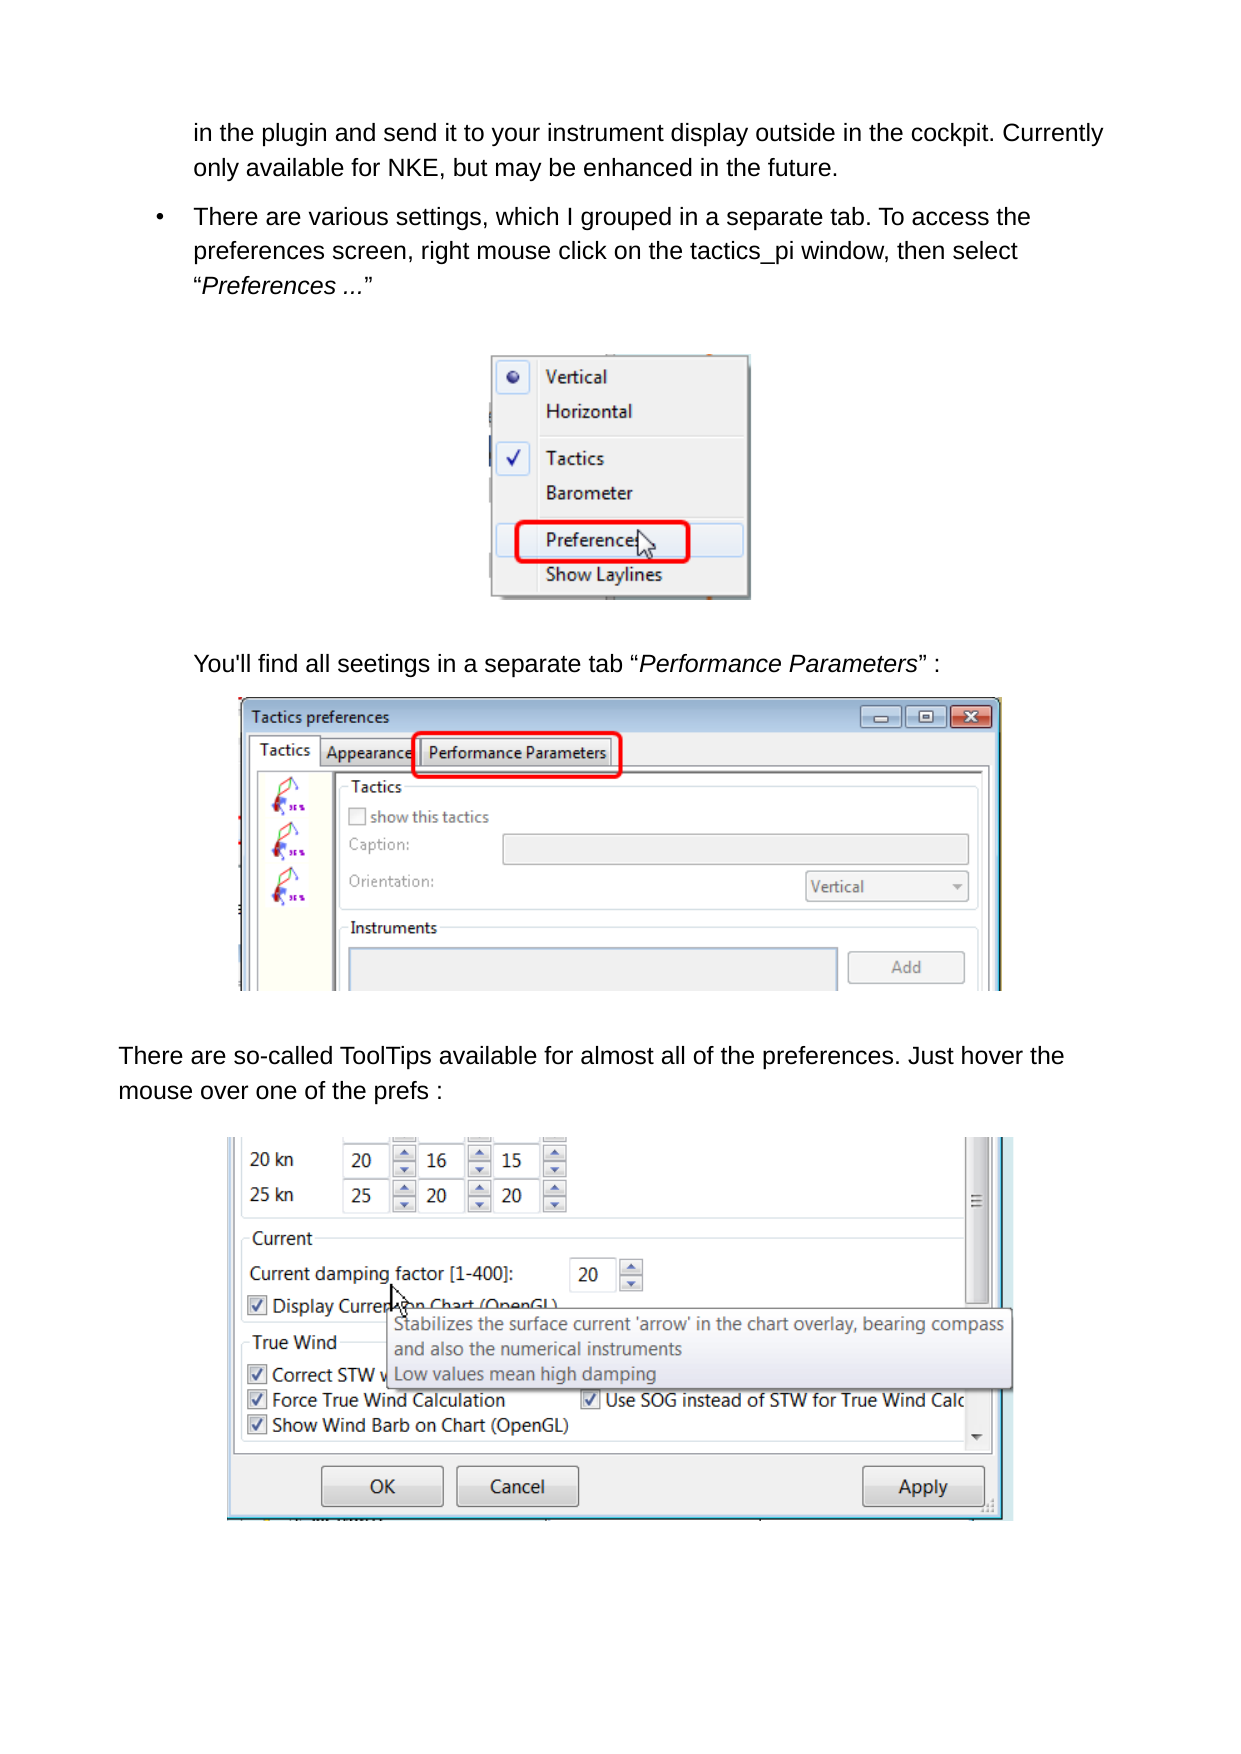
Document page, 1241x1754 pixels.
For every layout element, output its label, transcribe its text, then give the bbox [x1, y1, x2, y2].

list in the plugin and send it to your instrument display outside in the cockpit. Currently only available for NKE, but may be enhanced in the future. [156, 118, 1122, 181]
list There are various settings, which I grouped in a separate tab. To access the preferences screen, right mouse click on the tactics_pi window, then select “Preferences ...” [156, 202, 1122, 334]
picture [488, 354, 752, 600]
picture [227, 1137, 1014, 1521]
picture [238, 697, 1002, 991]
text You'll find all seetings in a separate tab “Performance Parameters” : [118, 649, 1122, 677]
text There are so-called ToolTips available for almost all of the preferences. Just hover the mouse over one of the prefs : [118, 1041, 1122, 1104]
